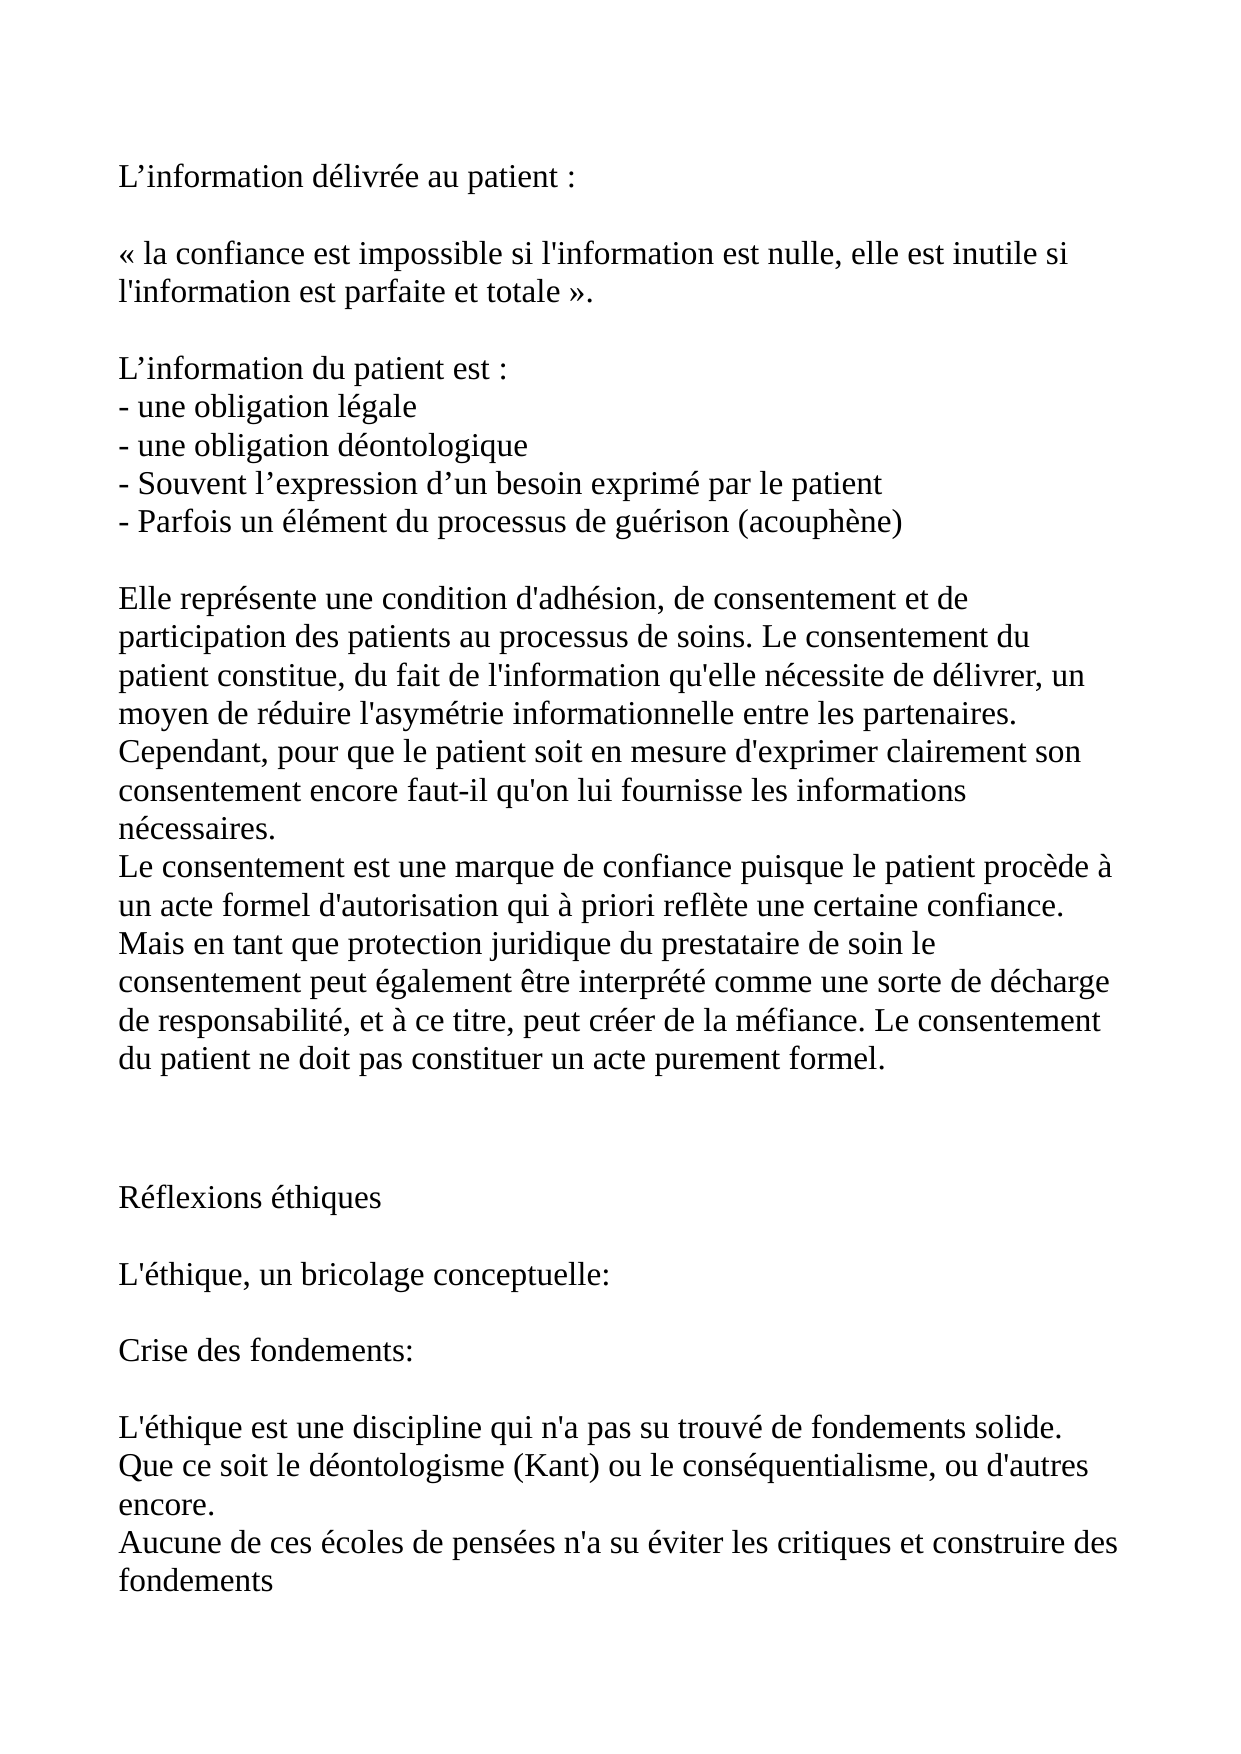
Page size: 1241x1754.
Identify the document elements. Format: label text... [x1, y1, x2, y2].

text - Souvent l’expression d’un besoin exprimé par le patient [118, 463, 1122, 501]
text L’information délivrée au patient : [118, 156, 1122, 195]
text L’information du patient est : [118, 348, 1122, 386]
text - une obligation déontologique [118, 425, 1122, 463]
text Aucune de ces écoles de pensées n'a su éviter les critiques et construire des fondements [118, 1522, 1122, 1599]
text Le consentement est une marque de confiance puisque le patient procède à un acte formel d'autorisation qui à priori reflète une certaine confiance. [118, 846, 1122, 923]
text Crise des fondements: [118, 1330, 1122, 1369]
text L'éthique est une discipline qui n'a pas su trouvé de fondements solide. [118, 1407, 1122, 1445]
text L'éthique, un bricolage conceptuelle: [118, 1254, 1122, 1292]
text - Parfois un élément du processus de guérison (acouphène) [118, 501, 1122, 540]
text Réflexions éthiques [118, 1177, 1122, 1215]
text « la confiance est impossible si l'information est nulle, elle est inutile si l'information est parfaite et totale ». [118, 233, 1122, 310]
text Mais en tant que protection juridique du prestataire de soin le consentement peut également être interprété comme une sorte de décharge de responsabilité, et à ce titre, peut créer de la méfiance. Le consentement du patient ne doit pas constituer un acte purement formel. [118, 923, 1122, 1076]
text - une obligation légale [118, 386, 1122, 425]
text Que ce soit le déontologisme (Kant) ou le conséquentialisme, ou d'autres encore. [118, 1445, 1122, 1522]
text Elle représente une condition d'adhésion, de consentement et de participation des patients au processus de soins. Le consentement du patient constitue, du fait de l'information qu'elle nécessite de délivrer, un moyen de réduire l'asymétrie informationnelle entre les partenaires. Cependant, pour que le patient soit en mesure d'exprimer clairement son consentement encore faut-il qu'on lui fournisse les informations nécessaires. [118, 578, 1122, 846]
